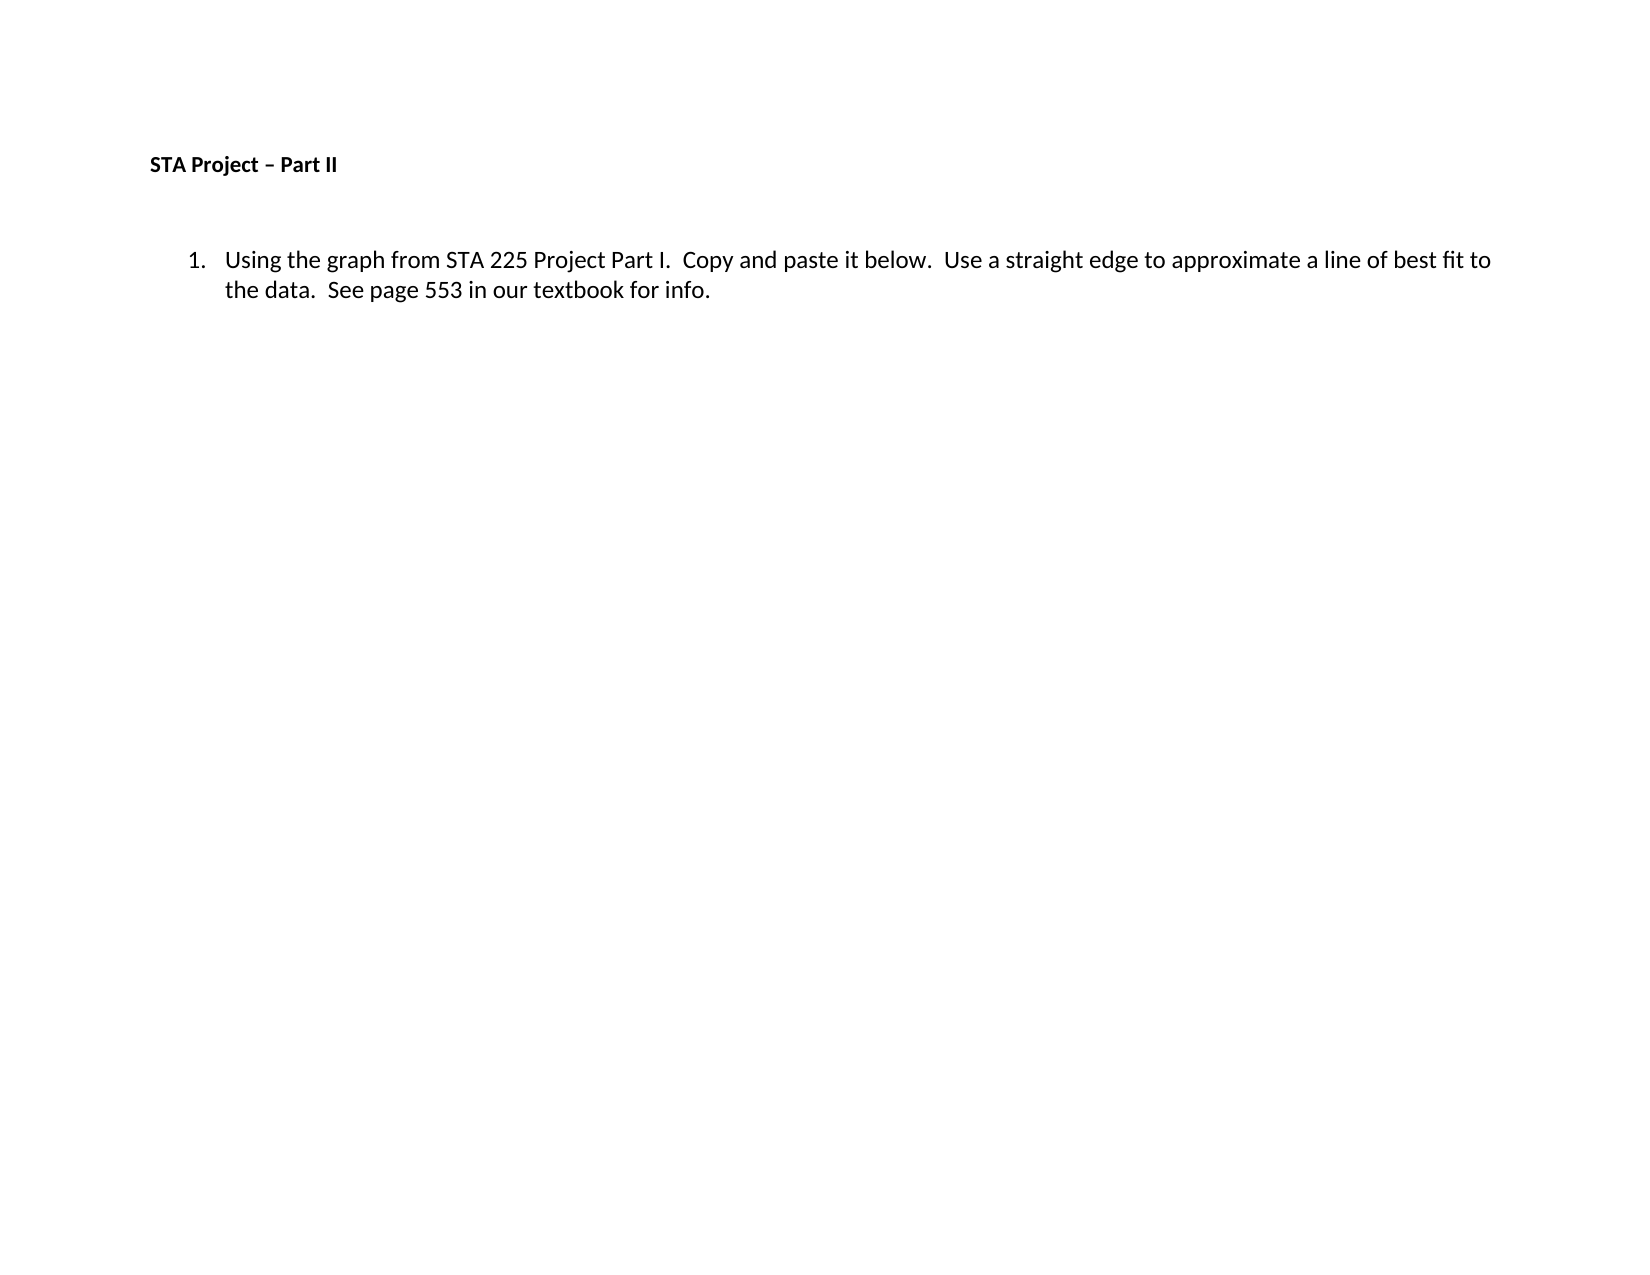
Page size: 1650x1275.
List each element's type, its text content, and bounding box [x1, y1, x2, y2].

text STA Project – Part II [150, 150, 1500, 178]
list Using the graph from STA 225 Project Part I. Copy and paste it below. Use a straight edge to approximate a line of best fit to the data. See page 553 in our textbook for info. [187, 244, 1500, 305]
